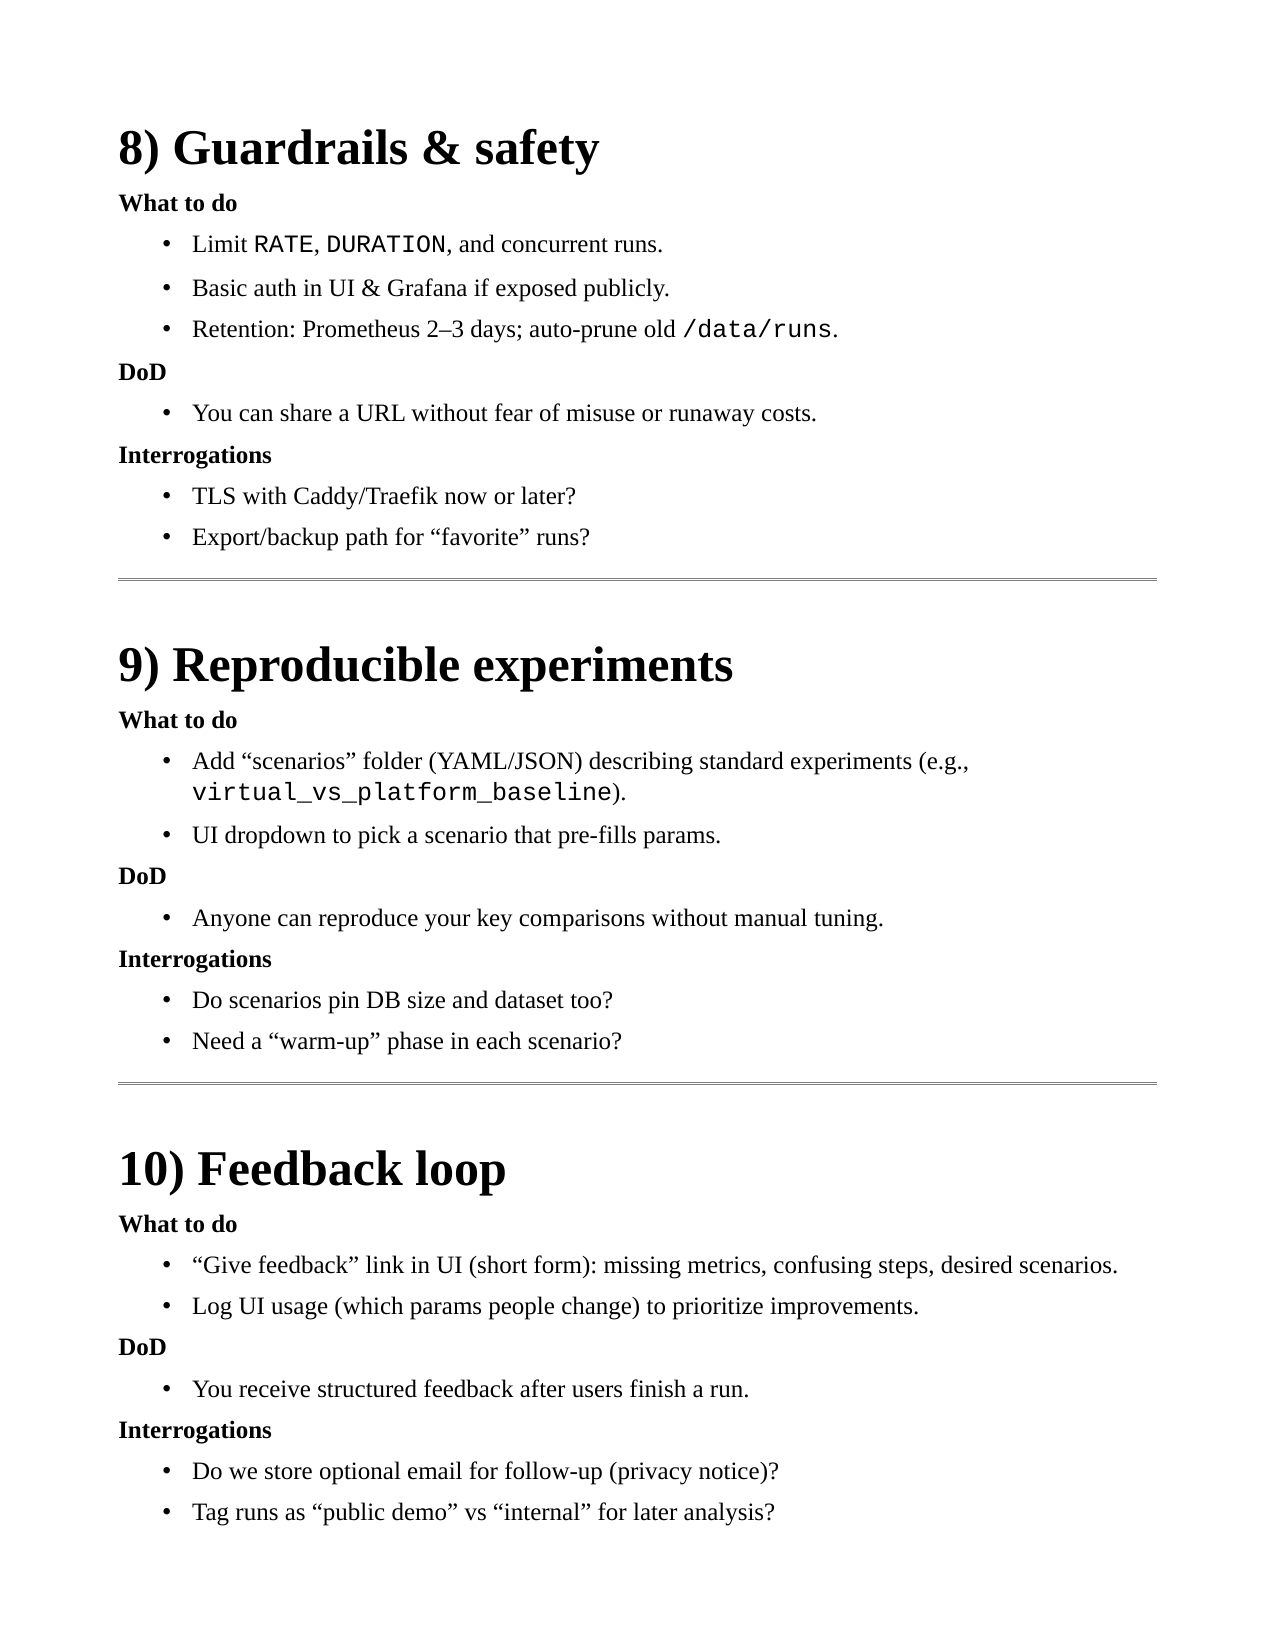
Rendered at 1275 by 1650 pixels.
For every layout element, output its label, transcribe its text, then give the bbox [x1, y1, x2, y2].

list Anyone can reproduce your key comparisons without manual tuning. [162, 903, 1157, 931]
text Interrogations [118, 1415, 1157, 1444]
list You can share a URL without fear of misuse or runaway costs. [162, 398, 1157, 427]
list Limit RATE, DURATION, and concurrent runs. [162, 229, 1157, 260]
subtitle 8) Guardrails & safety [118, 118, 1157, 176]
text What to do [118, 188, 1157, 217]
list Retention: Prometheus 2–3 days; auto-prune old /data/runs. [162, 314, 1157, 345]
text Interrogations [118, 944, 1157, 973]
text DoD [118, 861, 1157, 890]
list Need a “warm-up” phase in each scenario? [162, 1026, 1157, 1055]
text What to do [118, 705, 1157, 733]
subtitle 9) Reproducible experiments [118, 635, 1157, 692]
list Basic auth in UI & Grafana if exposed publicly. [162, 273, 1157, 301]
list Tag runs as “public demo” vs “internal” for later analysis? [162, 1497, 1157, 1526]
list TLS with Caddy/Traefik now or later? [162, 481, 1157, 510]
text DoD [118, 357, 1157, 386]
text Interrogations [118, 440, 1157, 468]
list “Give feedback” link in UI (short form): missing metrics, confusing steps, desired scenarios. [162, 1250, 1157, 1279]
list You receive structured feedback after users finish a run. [162, 1374, 1157, 1402]
list Add “scenarios” folder (YAML/JSON) describing standard experiments (e.g., virtual_vs_platform_baseline). [162, 746, 1157, 808]
text DoD [118, 1332, 1157, 1361]
list Do scenarios pin DB size and dataset too? [162, 985, 1157, 1014]
list UI dropdown to pick a scenario that pre-fills params. [162, 820, 1157, 849]
subtitle 10) Feedback loop [118, 1139, 1157, 1196]
text What to do [118, 1209, 1157, 1237]
list Export/backup path for “favorite” runs? [162, 522, 1157, 551]
list Log UI usage (which params people change) to prioritize improvements. [162, 1291, 1157, 1320]
list Do we store optional email for follow-up (privacy notice)? [162, 1456, 1157, 1485]
